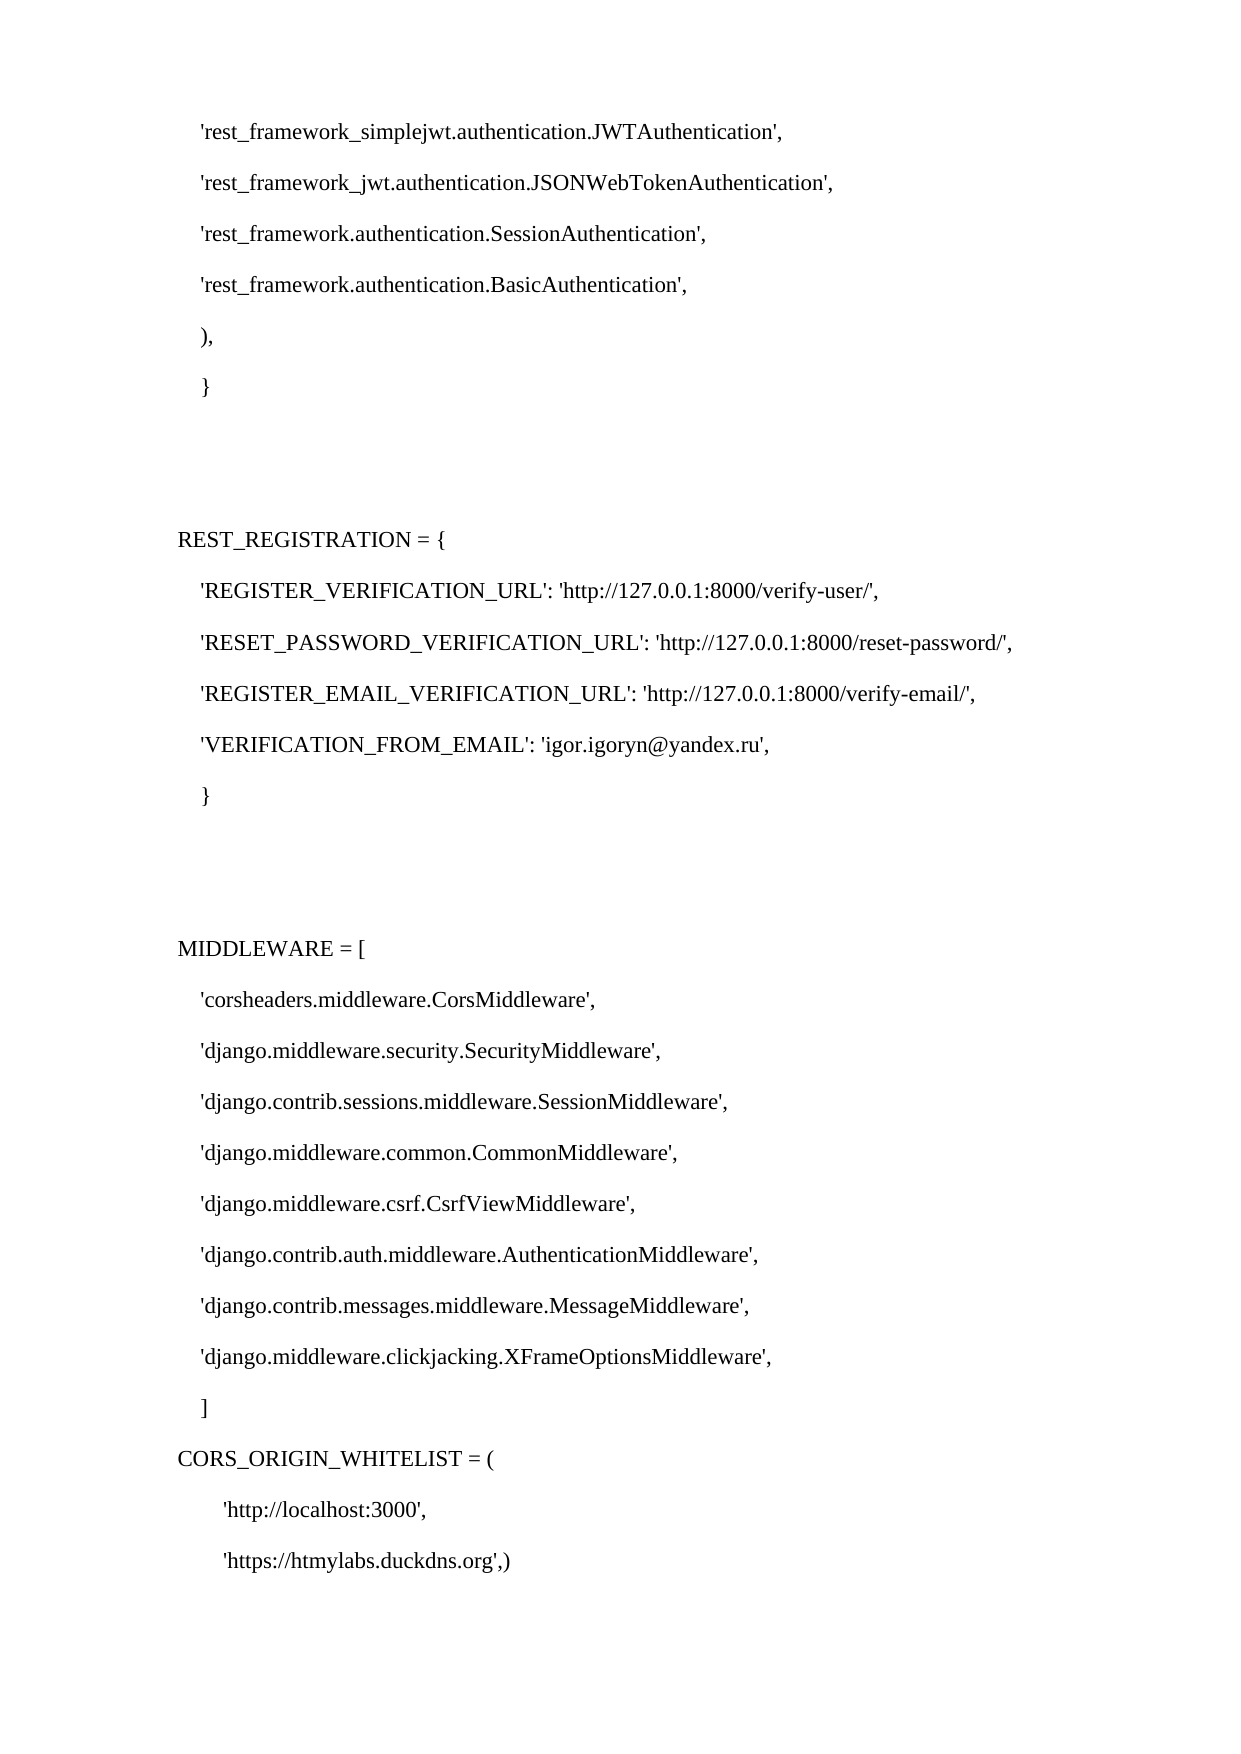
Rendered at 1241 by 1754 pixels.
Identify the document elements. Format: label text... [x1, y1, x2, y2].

text 'django.middleware.csrf.CsrfViewMiddleware', [177, 1190, 1152, 1216]
text 'REGISTER_EMAIL_VERIFICATION_URL': 'http://127.0.0.1:8000/verify-email/', [177, 679, 1152, 706]
text 'VERIFICATION_FROM_EMAIL': 'igor.igoryn@yandex.ru', [177, 731, 1152, 757]
text 'django.contrib.auth.middleware.AuthenticationMiddleware', [177, 1241, 1152, 1267]
text ), [177, 322, 1152, 349]
text 'rest_framework.authentication.BasicAuthentication', [177, 271, 1152, 298]
text 'RESET_PASSWORD_VERIFICATION_URL': 'http://127.0.0.1:8000/reset-password/', [177, 628, 1152, 655]
text ] [177, 1394, 1152, 1421]
text 'rest_framework.authentication.SessionAuthentication', [177, 220, 1152, 247]
text 'rest_framework_jwt.authentication.JSONWebTokenAuthentication', [177, 169, 1152, 196]
text 'http://localhost:3000', [177, 1496, 1152, 1523]
text CORS_ORIGIN_WHITELIST = ( [177, 1445, 1152, 1472]
text 'django.contrib.messages.middleware.MessageMiddleware', [177, 1292, 1152, 1318]
text } [177, 373, 1152, 400]
text 'django.middleware.common.CommonMiddleware', [177, 1139, 1152, 1165]
text 'https://htmylabs.duckdns.org',) [177, 1547, 1152, 1574]
text 'corsheaders.middleware.CorsMiddleware', [177, 986, 1152, 1012]
text 'django.middleware.security.SecurityMiddleware', [177, 1037, 1152, 1063]
text MIDDLEWARE = [ [177, 935, 1152, 961]
text 'django.contrib.sessions.middleware.SessionMiddleware', [177, 1088, 1152, 1114]
text 'rest_framework_simplejwt.authentication.JWTAuthentication', [177, 118, 1152, 144]
text } [177, 782, 1152, 808]
text 'REGISTER_VERIFICATION_URL': 'http://127.0.0.1:8000/verify-user/', [177, 577, 1152, 604]
text 'django.middleware.clickjacking.XFrameOptionsMiddleware', [177, 1343, 1152, 1369]
text REST_REGISTRATION = { [177, 526, 1152, 553]
